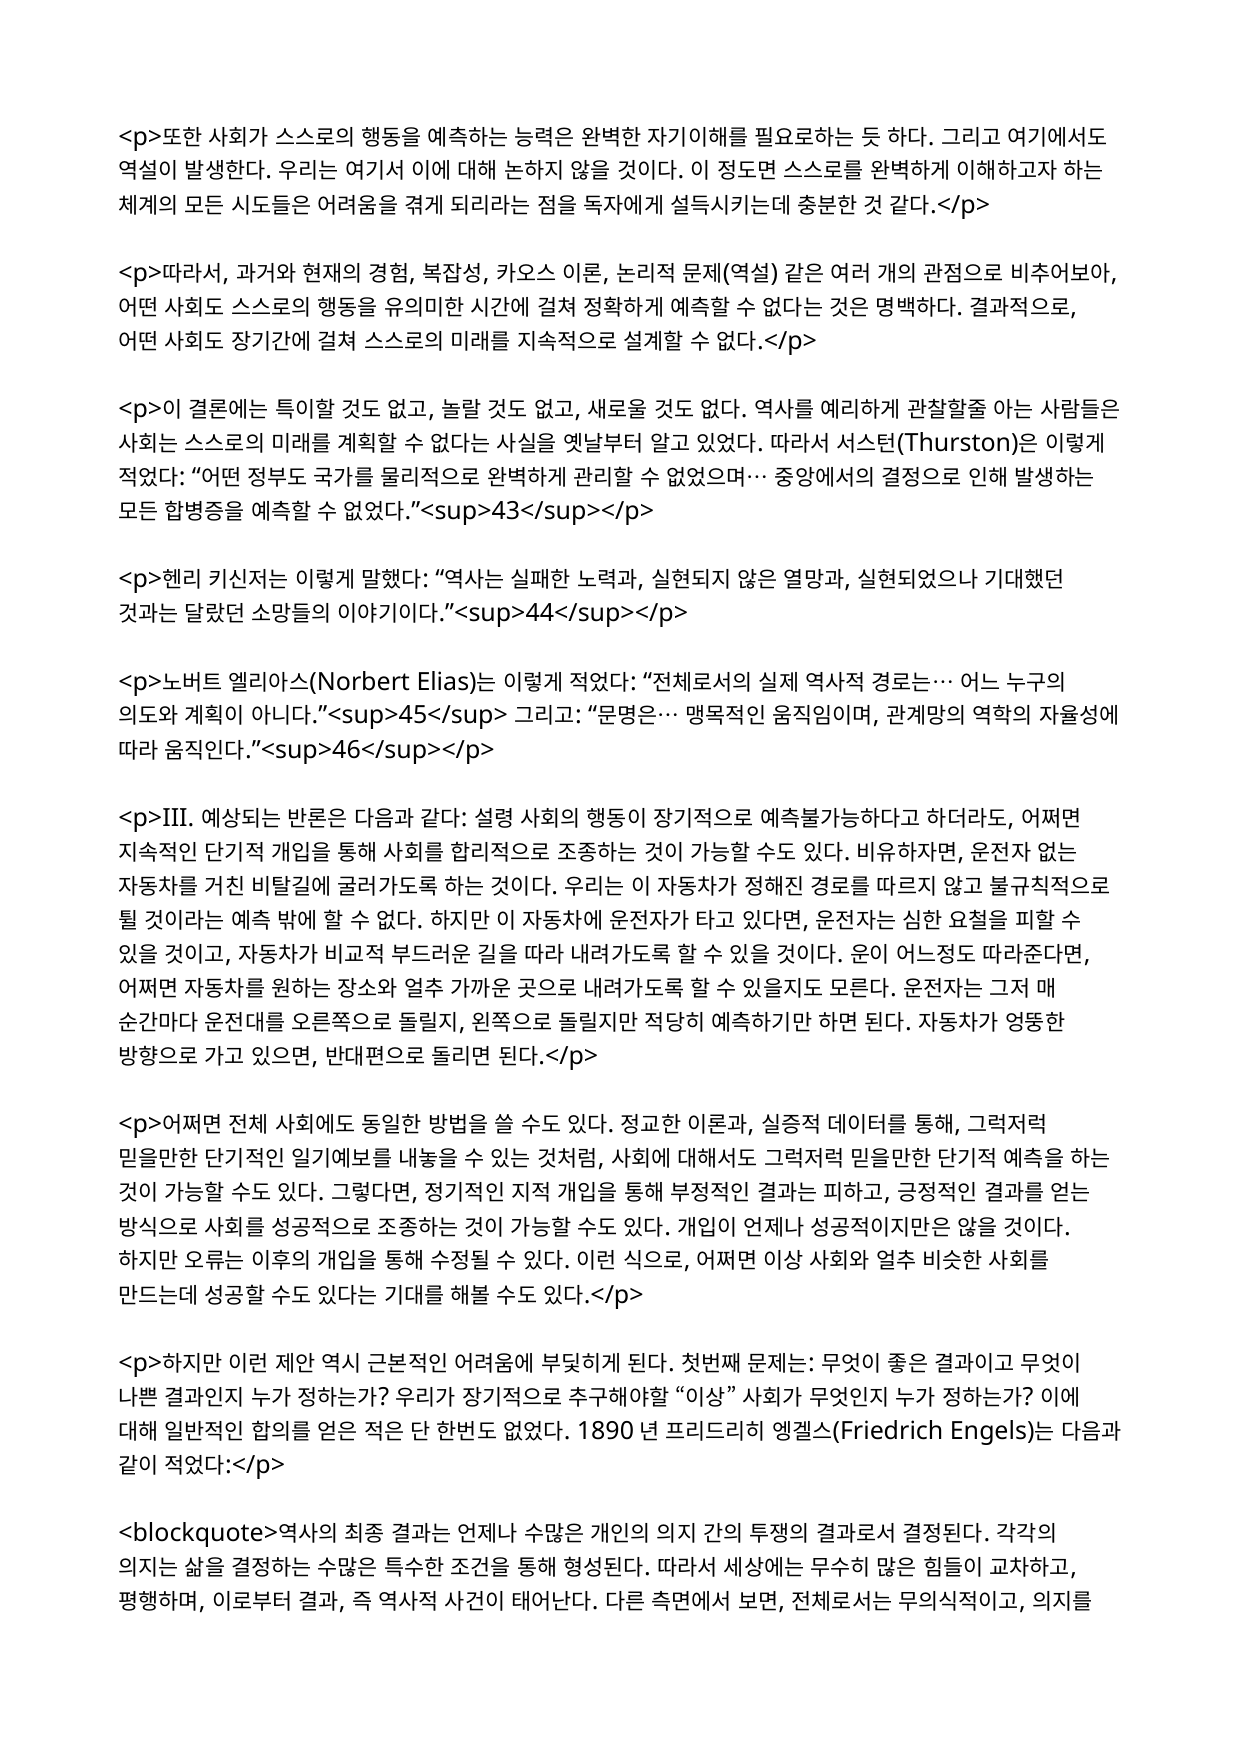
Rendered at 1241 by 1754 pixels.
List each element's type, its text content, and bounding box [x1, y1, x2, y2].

text <p>또한 사회가 스스로의 행동을 예측하는 능력은 완벽한 자기이해를 필요로하는 듯 하다. 그리고 여기에서도 역설이 발생한다. 우리는 여기서 이에 대해 논하지 않을 것이다. 이 정도면 스스로를 완벽하게 이해하고자 하는 체계의 모든 시도들은 어려움을 겪게 되리라는 점을 독자에게 설득시키는데 충분한 것 같다.</p> [118, 118, 1122, 220]
text <blockquote>역사의 최종 결과는 언제나 수많은 개인의 의지 간의 투쟁의 결과로서 결정된다. 각각의 의지는 삶을 결정하는 수많은 특수한 조건을 통해 형성된다. 따라서 세상에는 무수히 많은 힘들이 교차하고, 평행하며, 이로부터 결과, 즉 역사적 사건이 태어난다. 다른 측면에서 보면, 전체로서는 무의식적이고, 의지를 [118, 1515, 1122, 1617]
text <p>어쩌면 전체 사회에도 동일한 방법을 쓸 수도 있다. 정교한 이론과, 실증적 데이터를 통해, 그럭저럭 믿을만한 단기적인 일기예보를 내놓을 수 있는 것처럼, 사회에 대해서도 그럭저럭 믿을만한 단기적 예측을 하는 것이 가능할 수도 있다. 그렇다면, 정기적인 지적 개입을 통해 부정적인 결과는 피하고, 긍정적인 결과를 얻는 방식으로 사회를 성공적으로 조종하는 것이 가능할 수도 있다. 개입이 언제나 성공적이지만은 않을 것이다. 하지만 오류는 이후의 개입을 통해 수정될 수 있다. 이런 식으로, 어쩌면 이상 사회와 얼추 비슷한 사회를 만드는데 성공할 수도 있다는 기대를 해볼 수도 있다.</p> [118, 1106, 1122, 1310]
text <p>헨리 키신저는 이렇게 말했다: “역사는 실패한 노력과, 실현되지 않은 열망과, 실현되었으나 기대했던 것과는 달랐던 소망들의 이야기이다.”<sup>44</sup></p> [118, 561, 1122, 629]
text <p>이 결론에는 특이할 것도 없고, 놀랄 것도 없고, 새로울 것도 없다. 역사를 예리하게 관찰할줄 아는 사람들은 사회는 스스로의 미래를 계획할 수 없다는 사실을 옛날부터 알고 있었다. 따라서 서스턴(Thurston)은 이렇게 적었다: “어떤 정부도 국가를 물리적으로 완벽하게 관리할 수 없었으며… 중앙에서의 결정으로 인해 발생하는 모든 합병증을 예측할 수 없었다.”<sup>43</sup></p> [118, 391, 1122, 527]
text <p>하지만 이런 제안 역시 근본적인 어려움에 부딫히게 된다. 첫번째 문제는: 무엇이 좋은 결과이고 무엇이 나쁜 결과인지 누가 정하는가? 우리가 장기적으로 추구해야할 “이상” 사회가 무엇인지 누가 정하는가? 이에 대해 일반적인 합의를 얻은 적은 단 한번도 없었다. 1890년 프리드리히 엥겔스(Friedrich Engels)는 다음과 같이 적었다:</p> [118, 1344, 1122, 1481]
text <p>III. 예상되는 반론은 다음과 같다: 설령 사회의 행동이 장기적으로 예측불가능하다고 하더라도, 어쩌면 지속적인 단기적 개입을 통해 사회를 합리적으로 조종하는 것이 가능할 수도 있다. 비유하자면, 운전자 없는 자동차를 거친 비탈길에 굴러가도록 하는 것이다. 우리는 이 자동차가 정해진 경로를 따르지 않고 불규칙적으로 튈 것이라는 예측 밖에 할 수 없다. 하지만 이 자동차에 운전자가 타고 있다면, 운전자는 심한 요철을 피할 수 있을 것이고, 자동차가 비교적 부드러운 길을 따라 내려가도록 할 수 있을 것이다. 운이 어느정도 따라준다면, 어쩌면 자동차를 원하는 장소와 얼추 가까운 곳으로 내려가도록 할 수 있을지도 모른다. 운전자는 그저 매 순간마다 운전대를 오른쪽으로 돌릴지, 왼쪽으로 돌릴지만 적당히 예측하기만 하면 된다. 자동차가 엉뚱한 방향으로 가고 있으면, 반대편으로 돌리면 된다.</p> [118, 799, 1122, 1072]
text <p>노버트 엘리아스(Norbert Elias)는 이렇게 적었다: “전체로서의 실제 역사적 경로는… 어느 누구의 의도와 계획이 아니다.”<sup>45</sup> 그리고: “문명은… 맹목적인 움직임이며, 관계망의 역학의 자율성에 따라 움직인다.”<sup>46</sup></p> [118, 663, 1122, 765]
text <p>따라서, 과거와 현재의 경험, 복잡성, 카오스 이론, 논리적 문제(역설) 같은 여러 개의 관점으로 비추어보아, 어떤 사회도 스스로의 행동을 유의미한 시간에 걸쳐 정확하게 예측할 수 없다는 것은 명백하다. 결과적으로, 어떤 사회도 장기간에 걸쳐 스스로의 미래를 지속적으로 설계할 수 없다.</p> [118, 254, 1122, 357]
